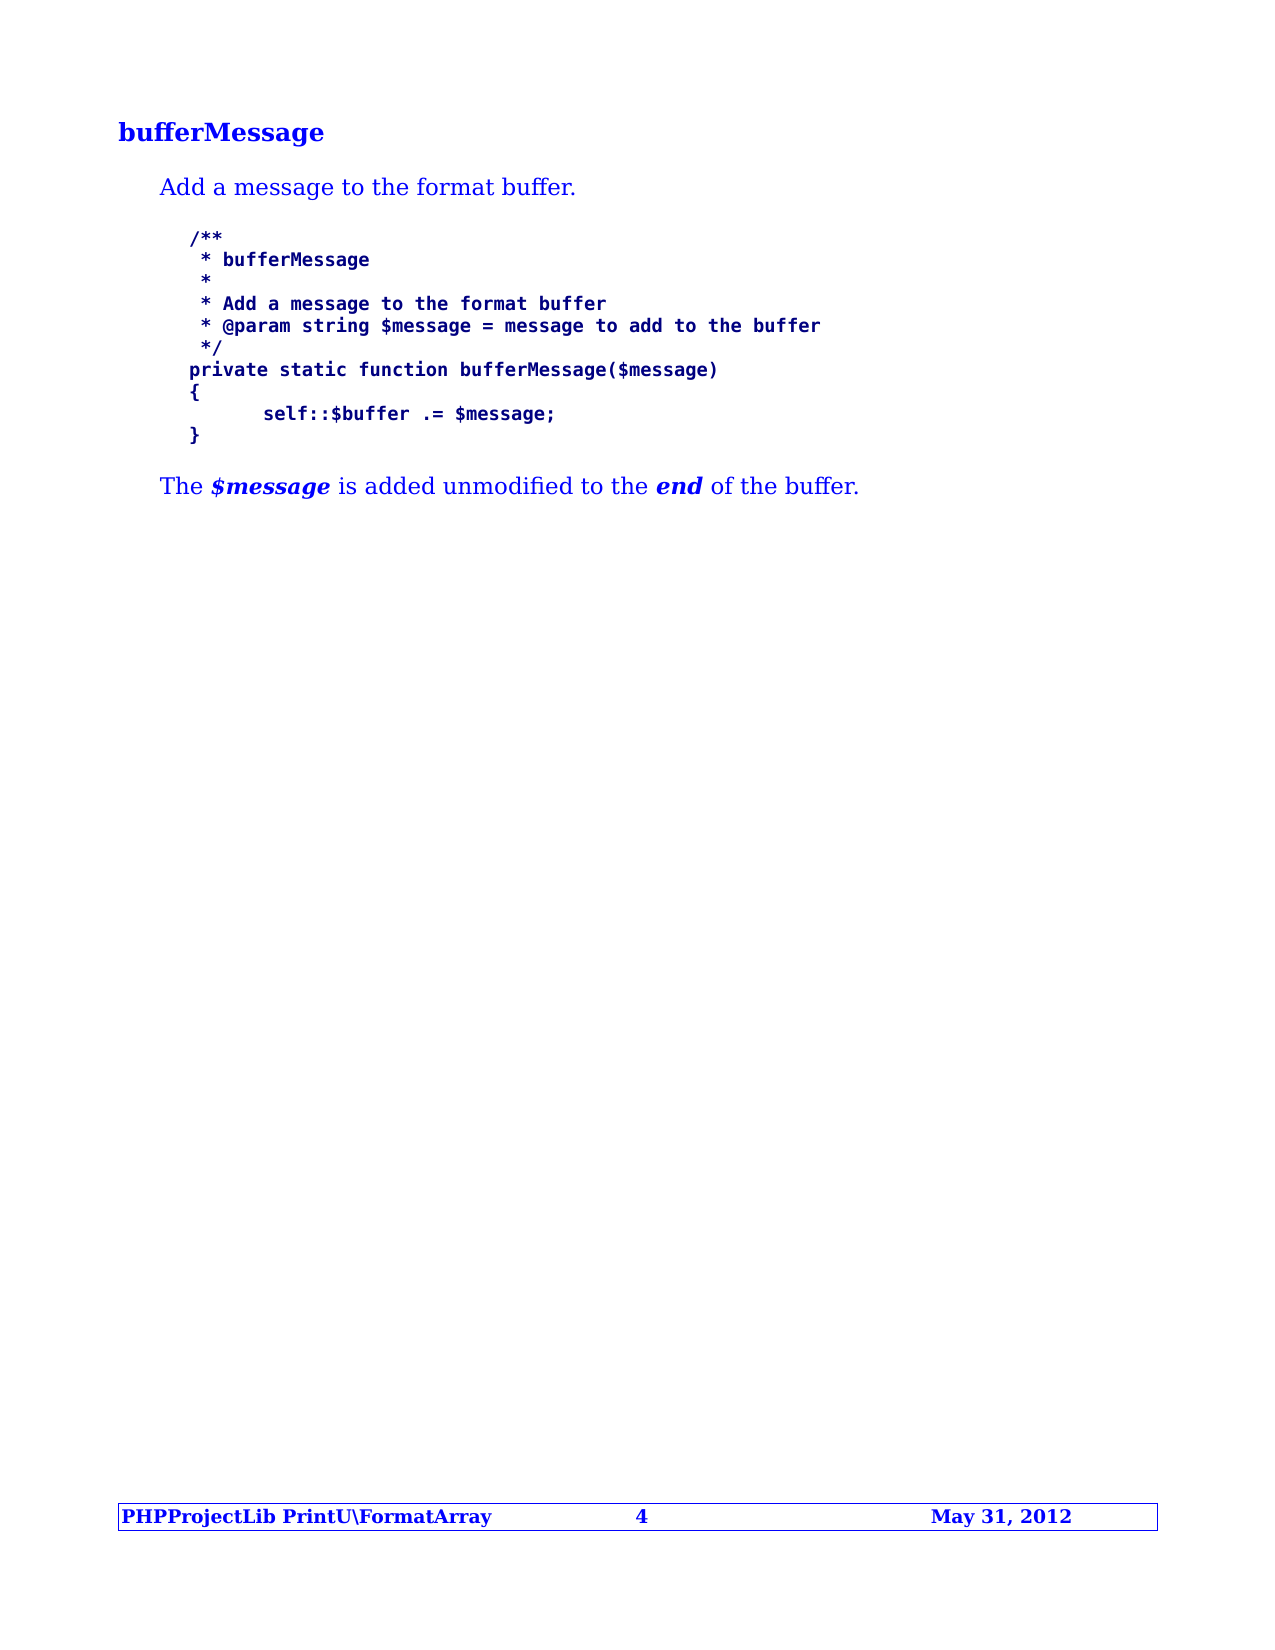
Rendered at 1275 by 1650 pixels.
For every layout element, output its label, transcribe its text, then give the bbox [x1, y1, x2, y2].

list * Add a message to the format buffer [189, 293, 1157, 315]
list /** [189, 227, 1157, 249]
list } [189, 424, 1157, 446]
text The $message is added unmodified to the end of the buffer. [159, 473, 1157, 500]
title bufferMessage [118, 118, 1157, 147]
list * bufferMessage [189, 249, 1157, 271]
list private static function bufferMessage($message) [189, 359, 1157, 381]
list { [189, 381, 1157, 402]
list self::$buffer .= $message; [189, 402, 1157, 424]
list * [189, 271, 1157, 293]
list * @param string $message = message to add to the buffer [189, 315, 1157, 337]
list */ [189, 337, 1157, 359]
text Add a message to the format buffer. [159, 174, 1157, 201]
